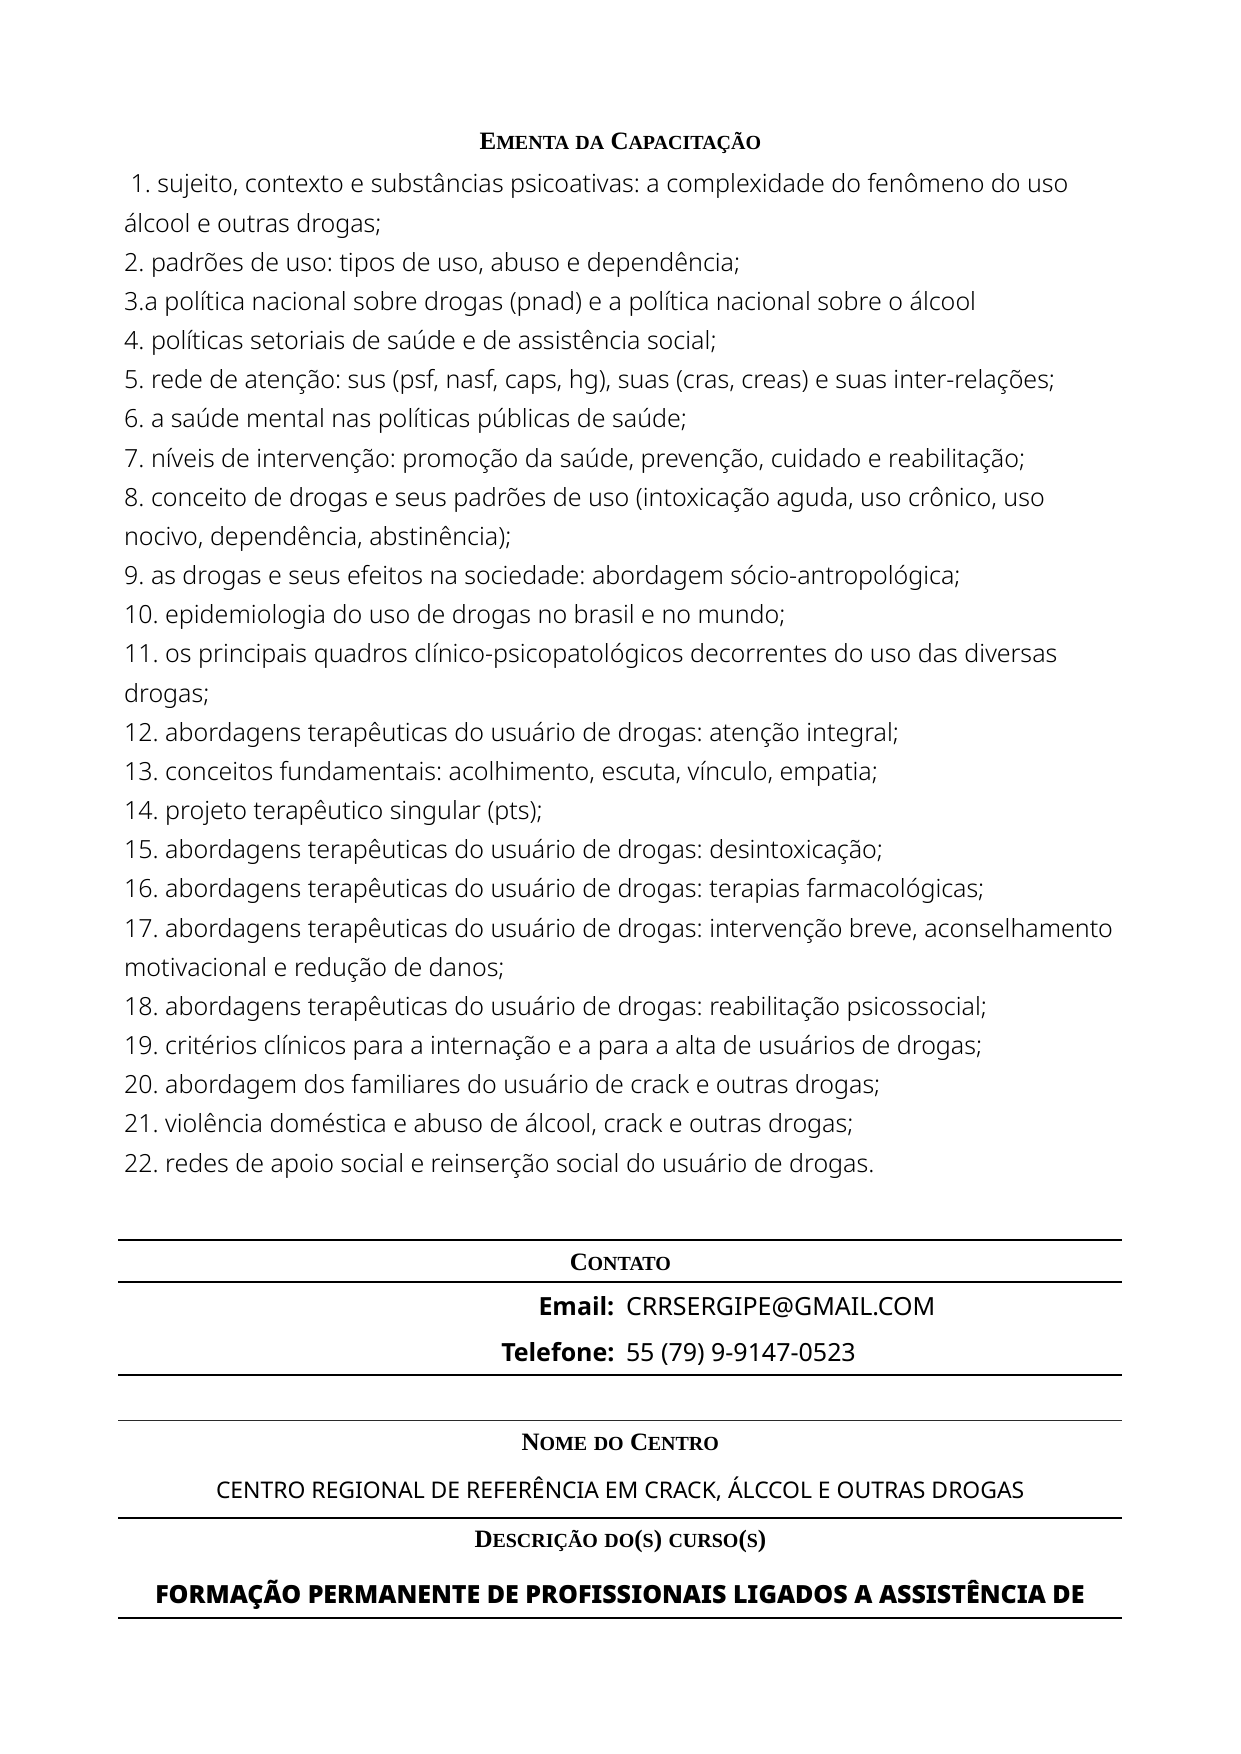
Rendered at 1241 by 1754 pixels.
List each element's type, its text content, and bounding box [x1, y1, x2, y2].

table_cell Telefone: [118, 1329, 620, 1374]
table_cell Ementa da Capacitação [118, 118, 1122, 160]
table_cell CRRSERGIPE@GMAIL.COM [620, 1283, 1122, 1329]
table_cell Descrição do(s) curso(s) [118, 1519, 1122, 1559]
table_cell Email: [118, 1283, 620, 1329]
table_cell CENTRO REGIONAL DE REFERÊNCIA EM CRACK, ÁLCCOL E OUTRAS DROGAS [118, 1462, 1122, 1517]
table_header Nome do Centro [118, 1422, 1122, 1462]
table_cell FORMAÇÃO PERMANENTE DE PROFISSIONAIS LIGADOS A ASSISTÊNCIA DE [118, 1559, 1122, 1617]
table_cell 1. SUJEITO, CONTEXTO E SUBSTÂNCIAS PSICOATIVAS: A COMPLEXIDADE DO FENÔMENO DO USO ÁLCOOL E OUTRAS DROGAS; 2. PADRÕES DE USO: TIPOS DE USO, ABUSO E DEPENDÊNCIA; 3.A POLÍTICA NACIONAL SOBRE DROGAS (PNAD) E A POLÍTICA NACIONAL SOBRE O ÁLCOOL 4. POLÍTICAS SETORIAIS DE SAÚDE E DE ASSISTÊNCIA SOCIAL; 5. REDE DE ATENÇÃO: SUS (PSF, NASF, CAPS, HG), SUAS (CRAS, CREAS) E SUAS INTER-RELAÇÕES; 6. A SAÚDE MENTAL NAS POLÍTICAS PÚBLICAS DE SAÚDE; 7. NÍVEIS DE INTERVENÇÃO: PROMOÇÃO DA SAÚDE, PREVENÇÃO, CUIDADO E REABILITAÇÃO; 8. CONCEITO DE DROGAS E SEUS PADRÕES DE USO (INTOXICAÇÃO AGUDA, USO CRÔNICO, USO NOCIVO, DEPENDÊNCIA, ABSTINÊNCIA); 9. AS DROGAS E SEUS EFEITOS NA SOCIEDADE: ABORDAGEM SÓCIO-ANTROPOLÓGICA; 10. EPIDEMIOLOGIA DO USO DE DROGAS NO BRASIL E NO MUNDO; 11. OS PRINCIPAIS QUADROS CLÍNICO-PSICOPATOLÓGICOS DECORRENTES DO USO DAS DIVERSAS DROGAS; 12. ABORDAGENS TERAPÊUTICAS DO USUÁRIO DE DROGAS: ATENÇÃO INTEGRAL; 13. CONCEITOS FUNDAMENTAIS: ACOLHIMENTO, ESCUTA, VÍNCULO, EMPATIA; 14. PROJETO TERAPÊUTICO SINGULAR (PTS); 15. ABORDAGENS TERAPÊUTICAS DO USUÁRIO DE DROGAS: DESINTOXICAÇÃO; 16. ABORDAGENS TERAPÊUTICAS DO USUÁRIO DE DROGAS: TERAPIAS FARMACOLÓGICAS; 17. ABORDAGENS TERAPÊUTICAS DO USUÁRIO DE DROGAS: INTERVENÇÃO BREVE, ACONSELHAMENTO MOTIVACIONAL E REDUÇÃO DE DANOS; 18. ABORDAGENS TERAPÊUTICAS DO USUÁRIO DE DROGAS: REABILITAÇÃO PSICOSSOCIAL; 19. CRITÉRIOS CLÍNICOS PARA A INTERNAÇÃO E A PARA A ALTA DE USUÁRIOS DE DROGAS; 20. ABORDAGEM DOS FAMILIARES DO USUÁRIO DE CRACK E OUTRAS DROGAS; 21. VIOLÊNCIA DOMÉSTICA E ABUSO DE ÁLCOOL, CRACK E OUTRAS DROGAS; 22. REDES DE APOIO SOCIAL E REINSERÇÃO SOCIAL DO USUÁRIO DE DROGAS. [118, 160, 1122, 1239]
table_cell Contato [118, 1241, 1122, 1281]
table_cell 55 (79) 9-9147-0523 [620, 1329, 1122, 1374]
